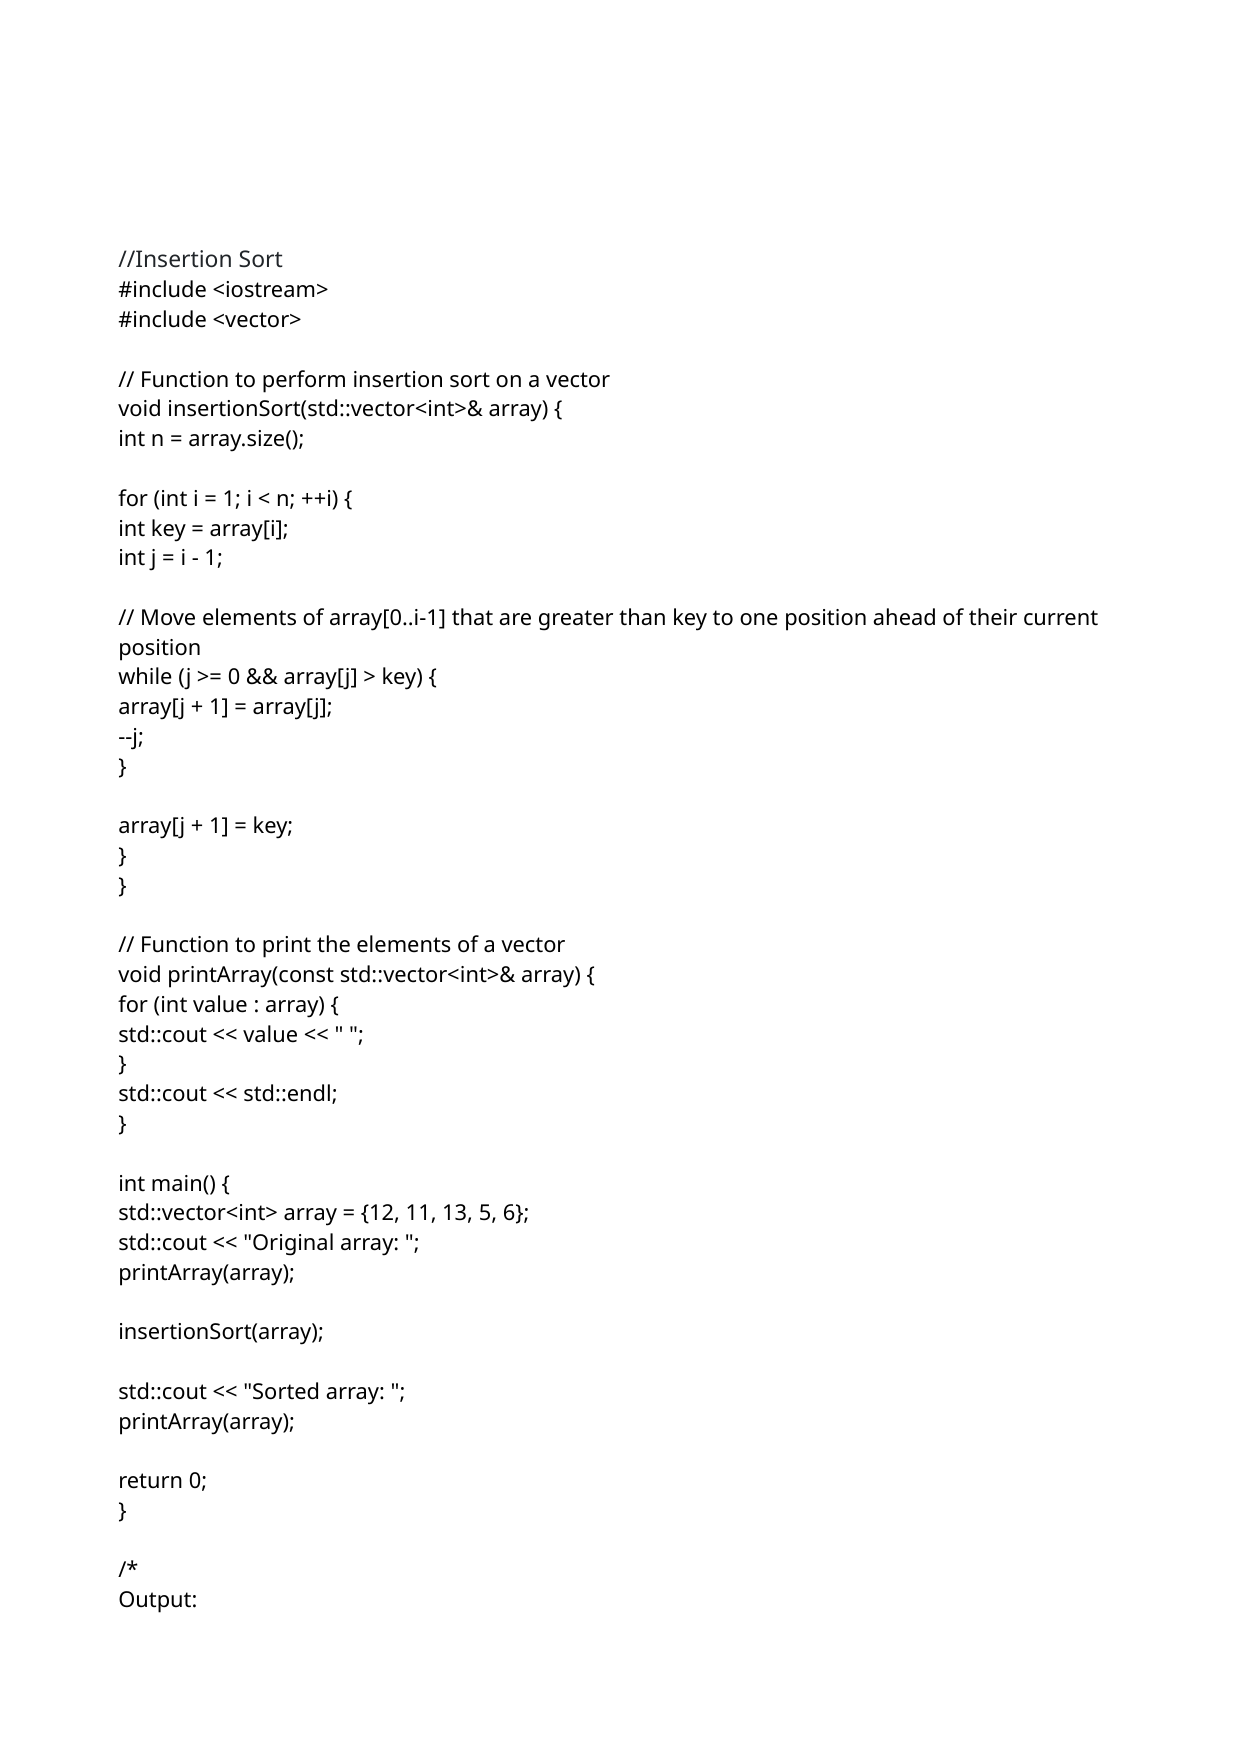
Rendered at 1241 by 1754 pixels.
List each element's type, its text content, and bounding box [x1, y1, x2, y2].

text return 0; [118, 1465, 1122, 1495]
text printArray(array); [118, 1406, 1122, 1435]
text // Move elements of array[0..i-1] that are greater than key to one position ahead of their current position [118, 602, 1122, 661]
text void insertionSort(std::vector<int>& array) { [118, 393, 1122, 423]
text for (int i = 1; i < n; ++i) { [118, 483, 1122, 512]
text #include <vector> [118, 304, 1122, 334]
text } [118, 1495, 1122, 1525]
text int main() { [118, 1167, 1122, 1197]
text std::cout << "Original array: "; [118, 1227, 1122, 1257]
text void printArray(const std::vector<int>& array) { [118, 959, 1122, 989]
text } [118, 1048, 1122, 1078]
text std::vector<int> array = {12, 11, 13, 5, 6}; [118, 1197, 1122, 1227]
text std::cout << std::endl; [118, 1078, 1122, 1108]
text for (int value : array) { [118, 989, 1122, 1019]
text } [118, 1108, 1122, 1138]
text array[j + 1] = key; [118, 810, 1122, 840]
text --j; [118, 721, 1122, 751]
text } [118, 751, 1122, 781]
text array[j + 1] = array[j]; [118, 691, 1122, 721]
text } [118, 840, 1122, 870]
text // Function to print the elements of a vector [118, 929, 1122, 959]
text /* [118, 1554, 1122, 1584]
text std::cout << value << " "; [118, 1019, 1122, 1048]
text } [118, 870, 1122, 899]
text std::cout << "Sorted array: "; [118, 1376, 1122, 1406]
text // Function to perform insertion sort on a vector [118, 364, 1122, 393]
text //Insertion Sort [118, 243, 1122, 274]
text insertionSort(array); [118, 1316, 1122, 1346]
text int key = array[i]; [118, 512, 1122, 542]
text Output: [118, 1584, 1122, 1614]
text printArray(array); [118, 1257, 1122, 1287]
text #include <iostream> [118, 274, 1122, 304]
text int j = i - 1; [118, 542, 1122, 572]
text while (j >= 0 && array[j] > key) { [118, 661, 1122, 691]
text int n = array.size(); [118, 423, 1122, 453]
